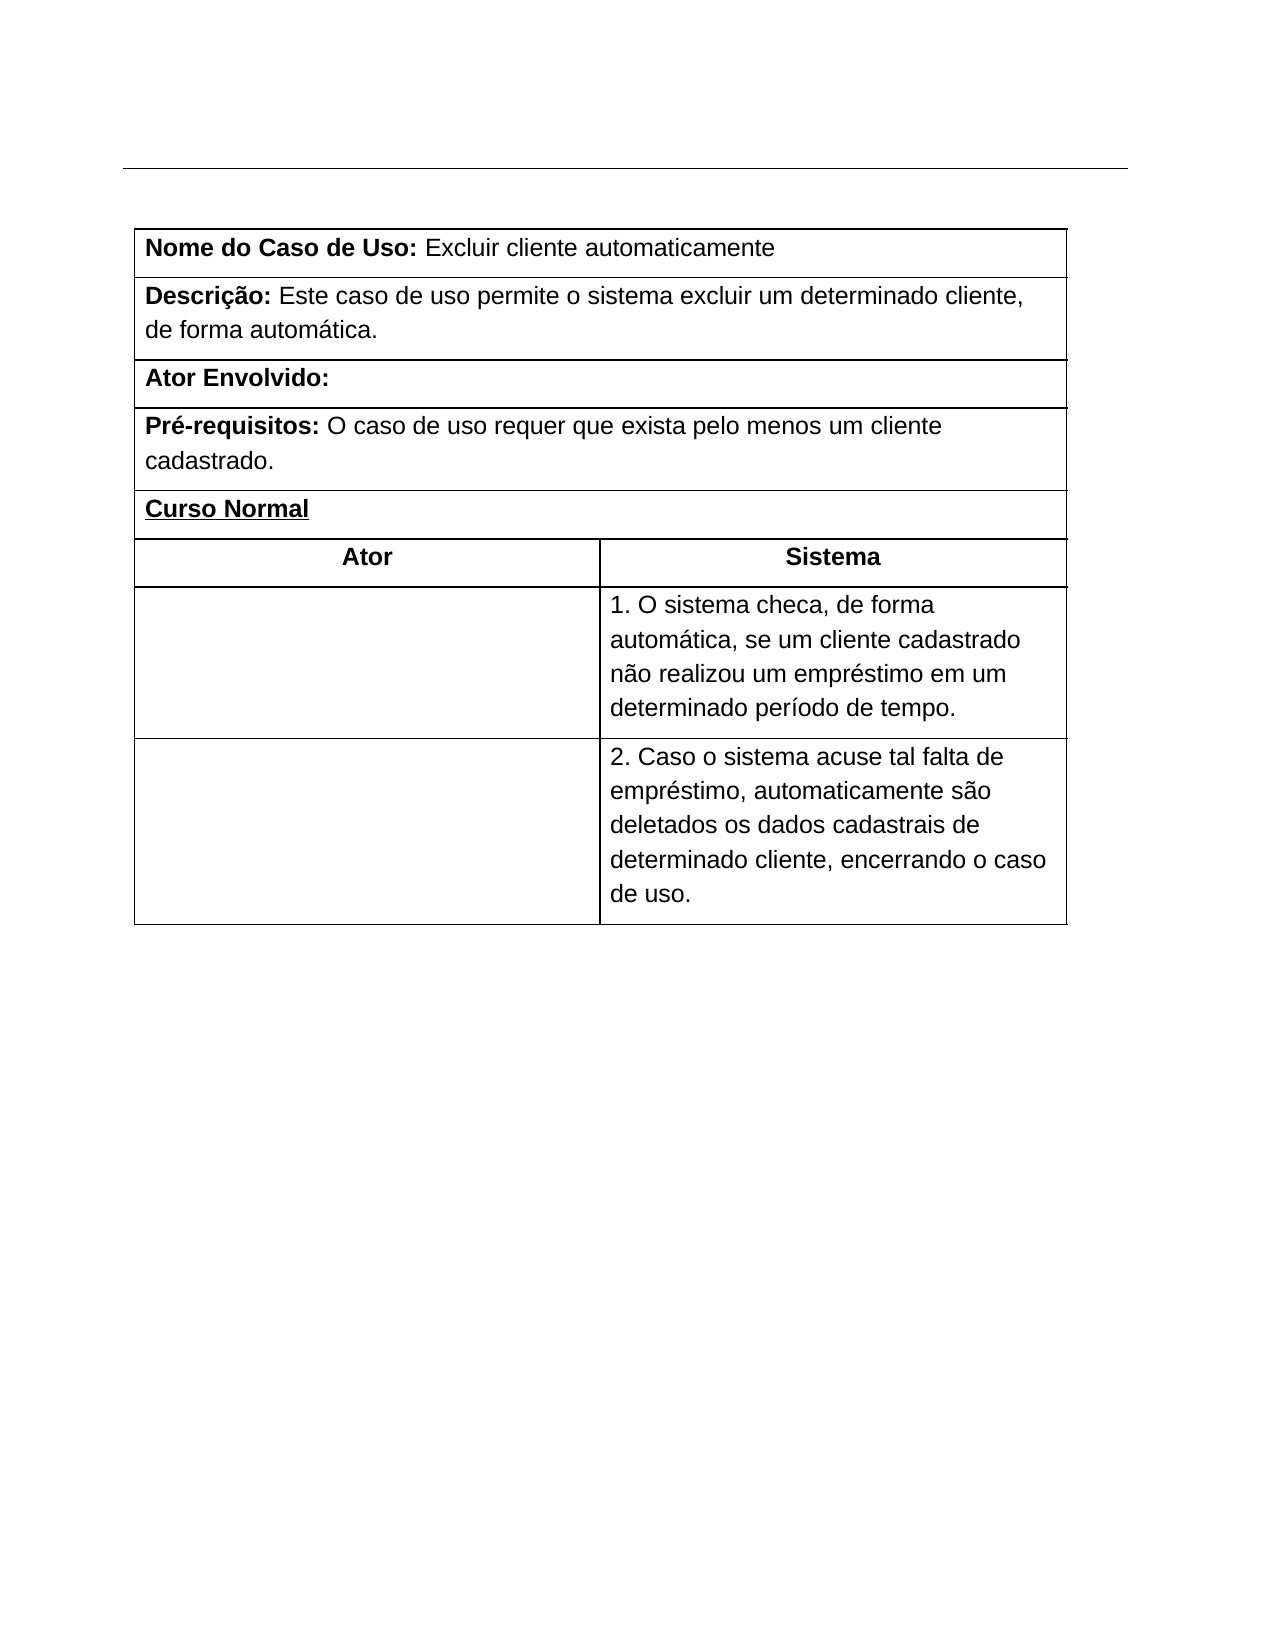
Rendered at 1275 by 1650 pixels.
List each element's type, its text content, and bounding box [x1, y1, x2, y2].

table_cell Descrição: Este caso de uso permite o sistema excluir um determinado cliente, de forma automática. [135, 278, 1066, 359]
table_cell Pré-requisitos: O caso de uso requer que exista pelo menos um cliente cadastrado. [135, 409, 1066, 490]
table_cell Sistema [601, 540, 1066, 586]
table_cell 2. Caso o sistema acuse tal falta de empréstimo, automaticamente são deletados os dados cadastrais de determinado cliente, encerrando o caso de uso. [601, 739, 1066, 924]
table_cell [135, 739, 599, 924]
table_cell Curso Normal [135, 491, 1066, 538]
table_cell Ator Envolvido: [135, 361, 1066, 407]
table_cell [135, 588, 599, 738]
table_cell 1. O sistema checa, de forma automática, se um cliente cadastrado não realizou um empréstimo em um determinado período de tempo. [601, 588, 1066, 738]
table_cell Ator [135, 540, 599, 586]
table_header Nome do Caso de Uso: Excluir cliente automaticamente [135, 230, 1066, 276]
